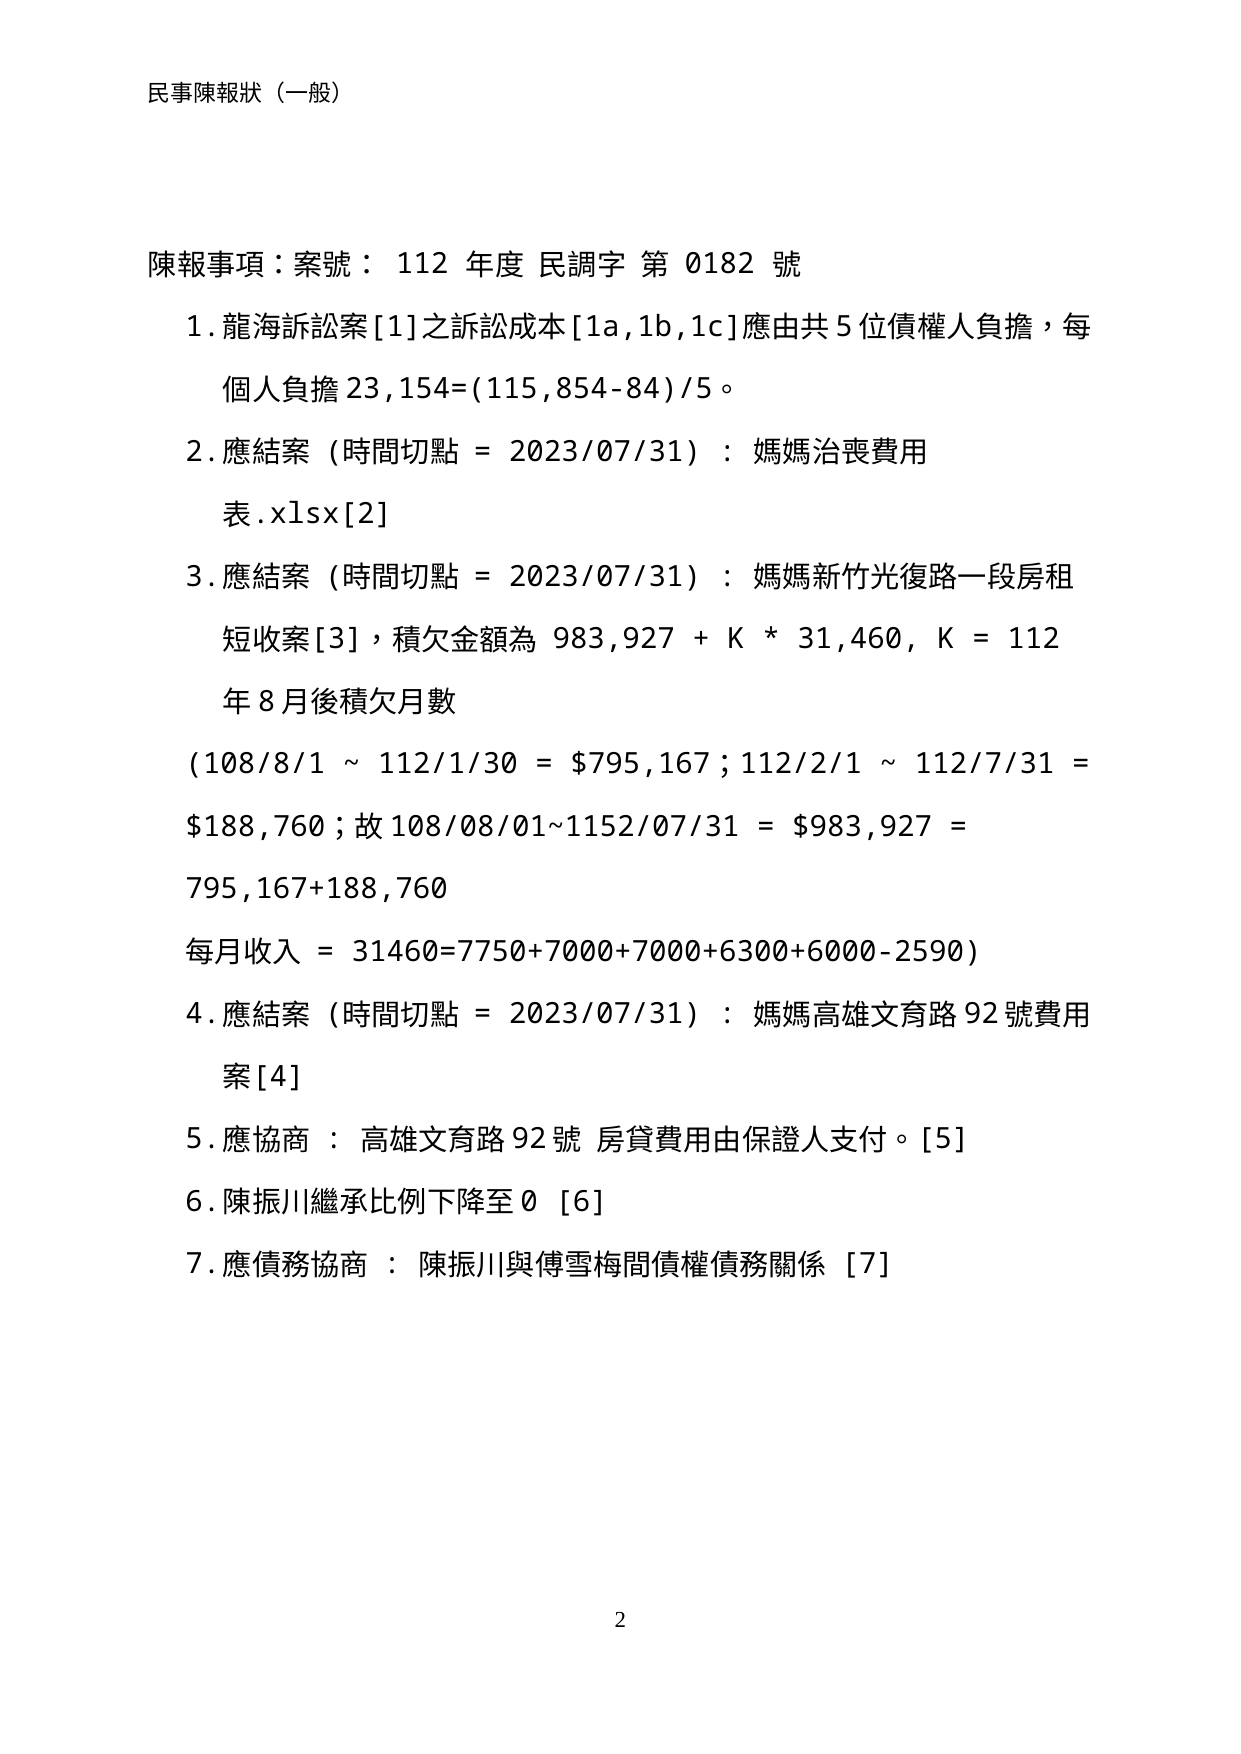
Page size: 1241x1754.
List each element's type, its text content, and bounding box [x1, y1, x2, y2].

text 每月收入 = 31460=7750+7000+7000+6300+6000-2590) [185, 908, 1092, 971]
list 龍海訴訟案[1]之訴訟成本[1a,1b,1c]應由共5位債權人負擔，每個人負擔23,154=(115,854-84)/5。 [185, 283, 1092, 408]
list 應結案 (時間切點 = 2023/07/31) : 媽媽新竹光復路一段房租短收案[3]，積欠金額為 983,927 + K * 31,460, K = 112年8月後積欠月數 [185, 533, 1092, 721]
list 應協商 : 高雄文育路92號 房貸費用由保證人支付。[5] [185, 1096, 1092, 1158]
list 應債務協商 : 陳振川與傅雪梅間債權債務關係 [7] [185, 1221, 1092, 1283]
list 應結案 (時間切點 = 2023/07/31) : 媽媽高雄文育路92號費用案[4] [185, 971, 1092, 1096]
text (108/8/1 ~ 112/1/30 = $795,167；112/2/1 ~ 112/7/31 = $188,760；故108/08/01~1152/07/31 = $983,927 = 795,167+188,760 [185, 721, 1092, 908]
text 陳報事項：案號： 112 年度 民調字 第 0182 號 [148, 221, 1092, 283]
list 應結案 (時間切點 = 2023/07/31) : 媽媽治喪費用表.xlsx[2] [185, 408, 1092, 533]
list 陳振川繼承比例下降至0 [6] [185, 1158, 1092, 1221]
